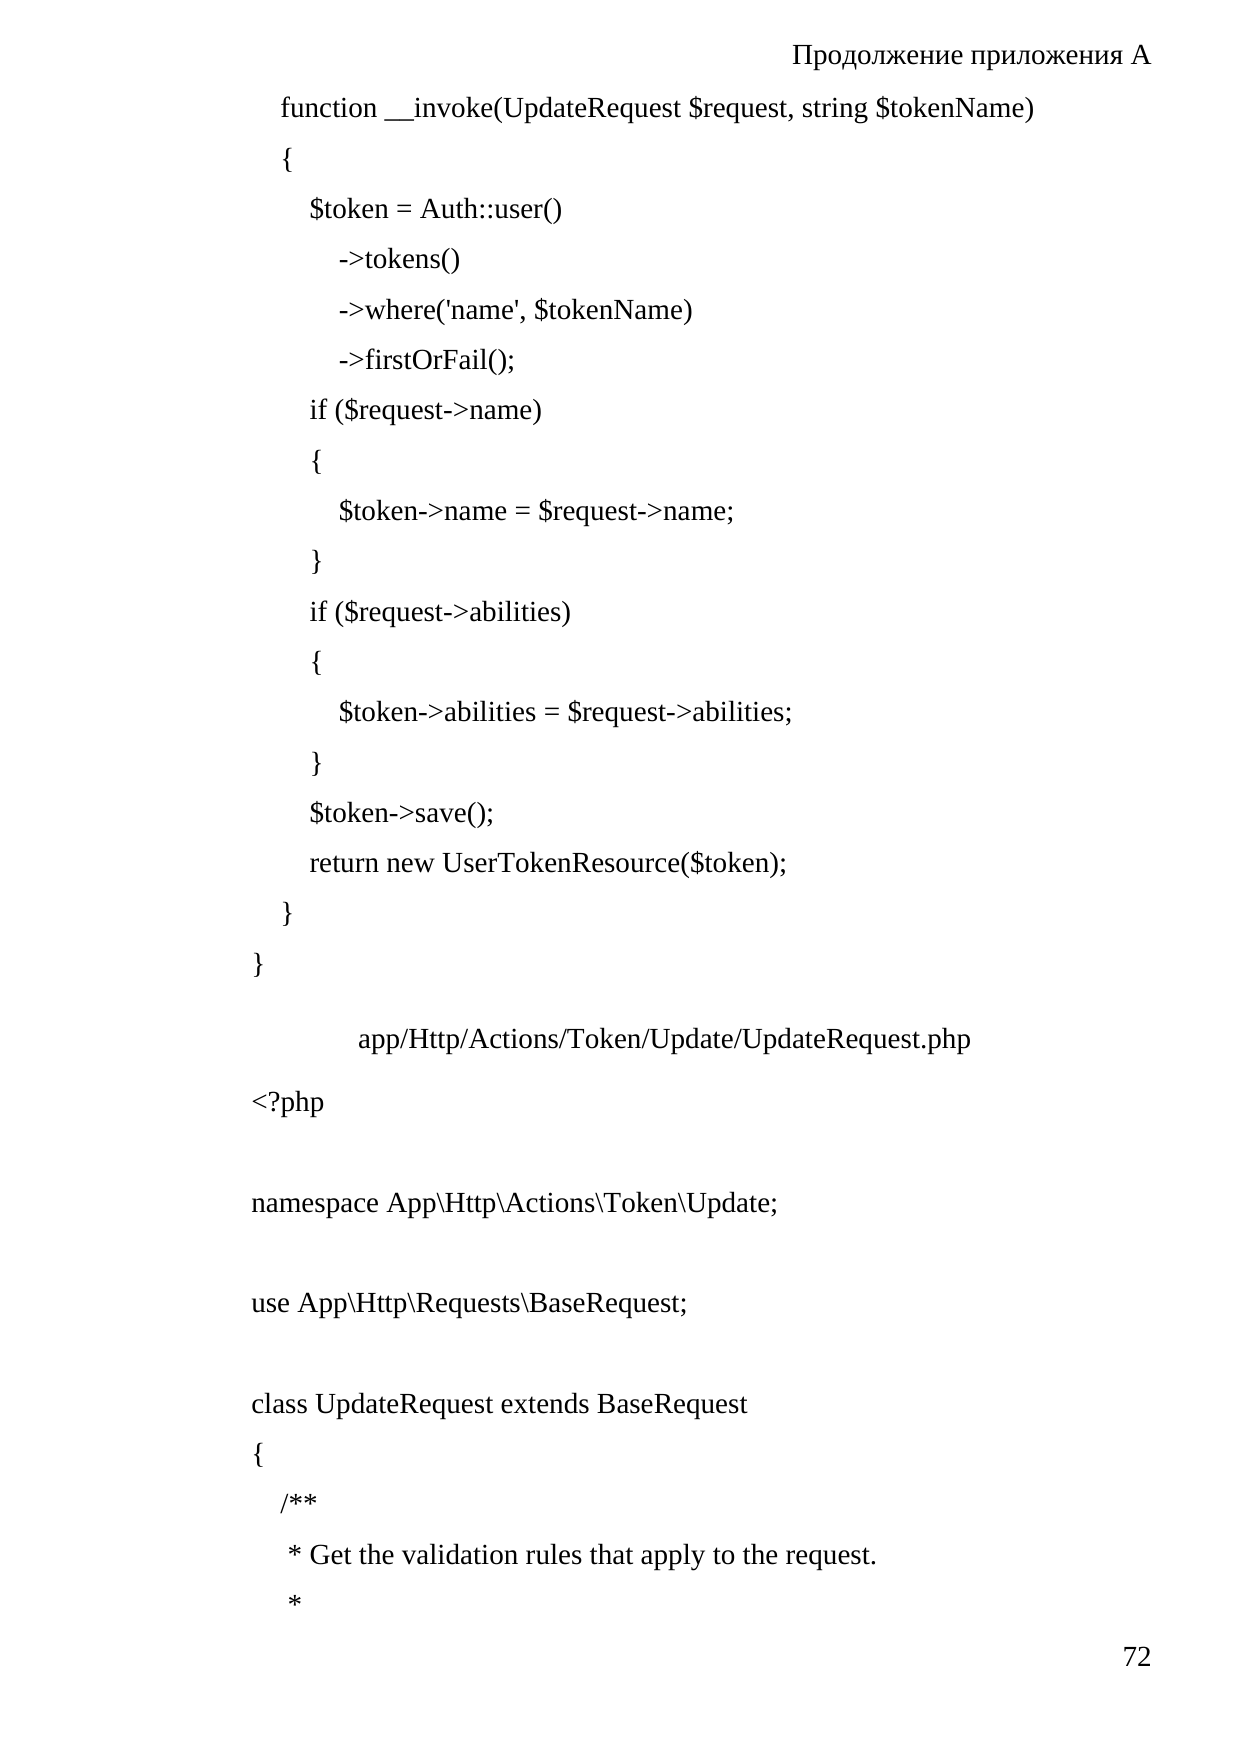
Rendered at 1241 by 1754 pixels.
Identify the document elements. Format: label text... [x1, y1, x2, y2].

text } [177, 896, 1152, 929]
text } [177, 745, 1152, 778]
text return new UserTokenResource($token); [177, 845, 1152, 879]
text $token->name = $request->name; [177, 493, 1152, 527]
text $token->save(); [177, 795, 1152, 828]
text { [177, 644, 1152, 678]
text $token->abilities = $request->abilities; [177, 694, 1152, 728]
text { [177, 1436, 1152, 1470]
text * [177, 1587, 1152, 1621]
text { [177, 141, 1152, 174]
text ->where('name', $tokenName) [177, 292, 1152, 325]
text function __invoke(UpdateRequest $request, string $tokenName) [177, 91, 1152, 124]
text { [177, 443, 1152, 476]
text * Get the validation rules that apply to the request. [177, 1537, 1152, 1570]
text if ($request->abilities) [177, 594, 1152, 627]
subtitle app/Http/Actions/Token/Update/UpdateRequest.php [177, 1021, 1152, 1055]
text use App\Http\Requests\BaseRequest; [177, 1285, 1152, 1319]
text ->tokens() [177, 242, 1152, 275]
text namespace App\Http\Actions\Token\Update; [177, 1185, 1152, 1218]
text <?php [177, 1084, 1152, 1118]
text $token = Auth::user() [177, 191, 1152, 225]
text /** [177, 1487, 1152, 1520]
text } [177, 543, 1152, 577]
text if ($request->name) [177, 392, 1152, 426]
text class UpdateRequest extends BaseRequest [177, 1386, 1152, 1419]
text } [177, 946, 1152, 979]
text ->firstOrFail(); [177, 342, 1152, 376]
